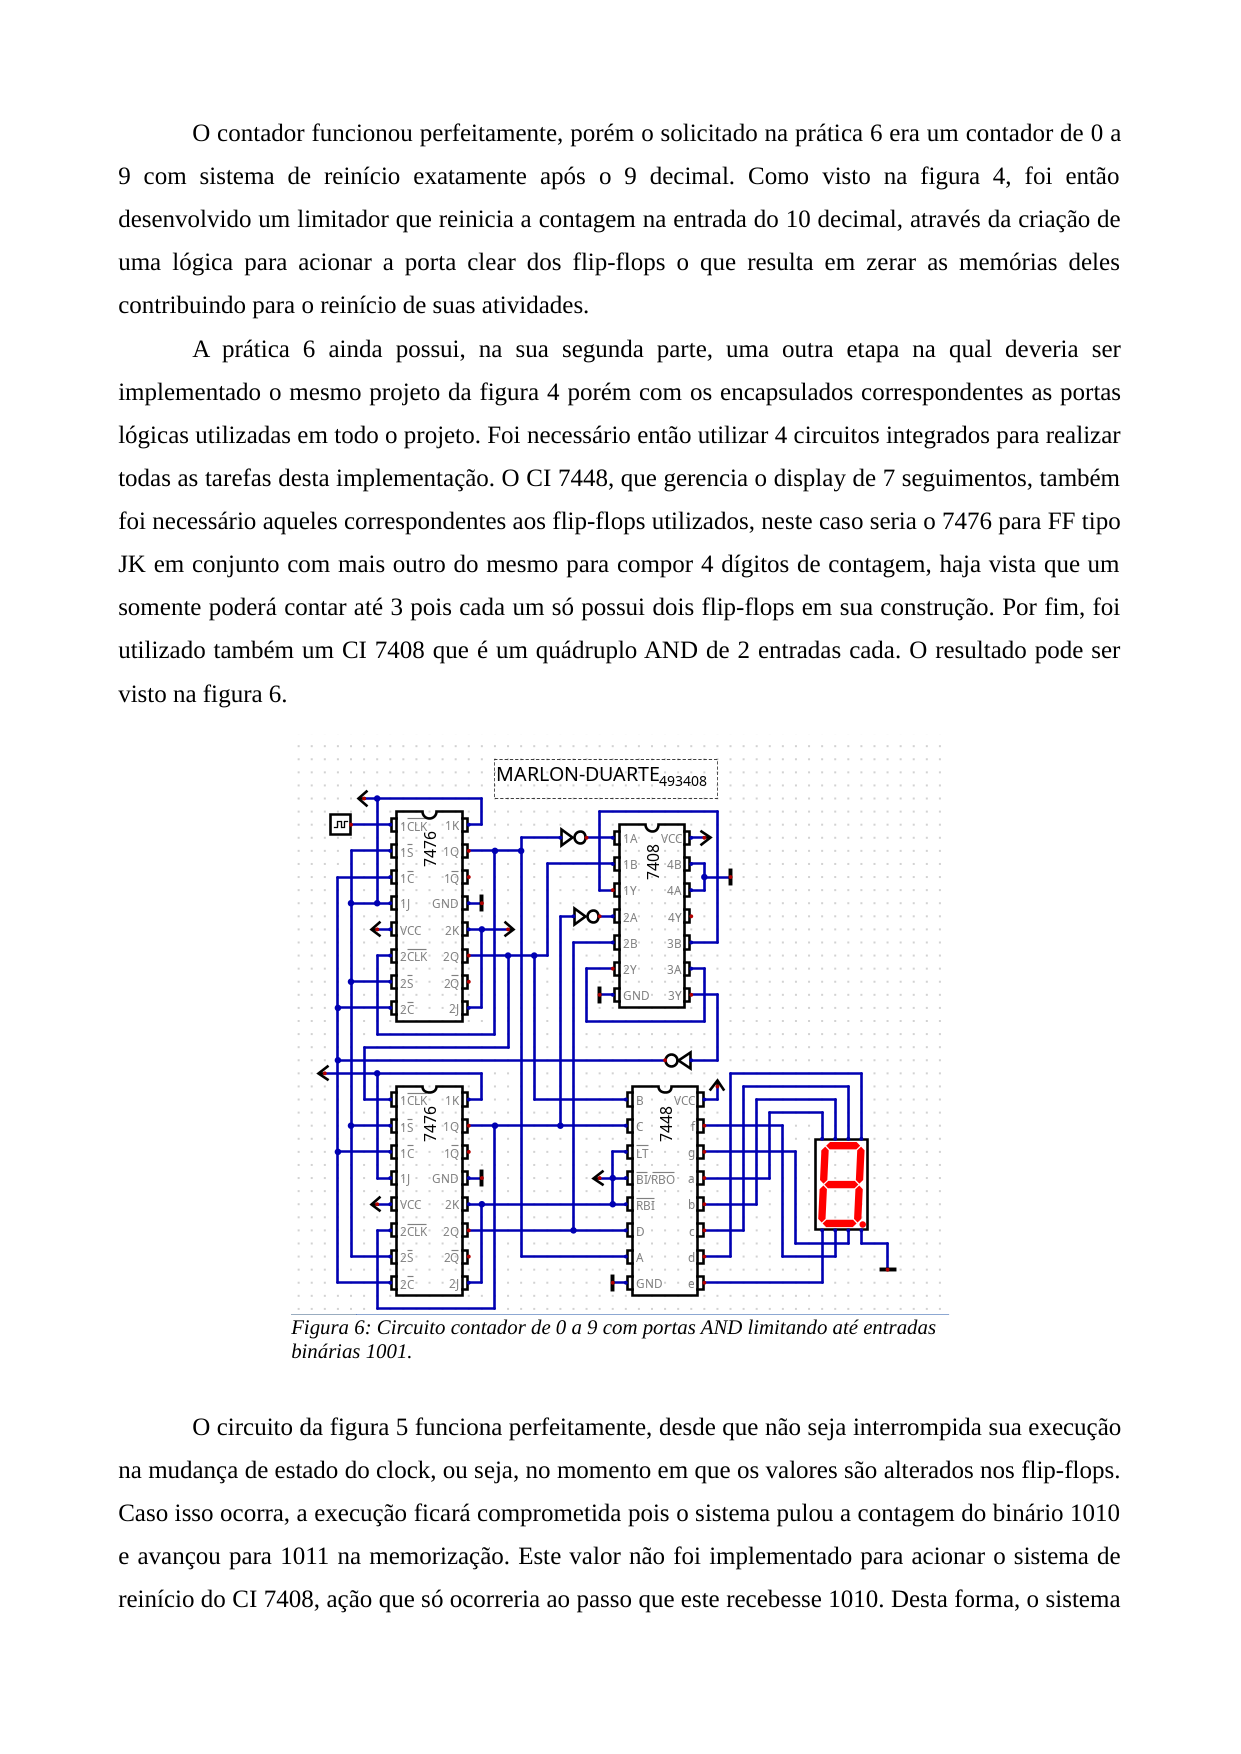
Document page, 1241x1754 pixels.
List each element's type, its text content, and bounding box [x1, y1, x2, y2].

text Figura 6: Circuito contador de 0 a 9 com portas AND limitando até entradas binárias 1001. [291, 1315, 949, 1363]
text O contador funcionou perfeitamente, porém o solicitado na prática 6 era um contador de 0 a 9 com sistema de reinício exatamente após o 9 decimal. Como visto na figura 4, foi então desenvolvido um limitador que reinicia a contagem na entrada do 10 decimal, através da criação de uma lógica para acionar a porta clear dos flip-flops o que resulta em zerar as memórias deles contribuindo para o reinício de suas atividades. [118, 118, 1122, 319]
text A prática 6 ainda possui, na sua segunda parte, uma outra etapa na qual deveria ser implementado o mesmo projeto da figura 4 porém com os encapsulados correspondentes as portas lógicas utilizadas em todo o projeto. Foi necessário então utilizar 4 circuitos integrados para realizar todas as tarefas desta implementação. O CI 7448, que gerencia o display de 7 seguimentos, também foi necessário aqueles correspondentes aos flip-flops utilizados, neste caso seria o 7476 para FF tipo JK em conjunto com mais outro do mesmo para compor 4 dígitos de contagem, haja vista que um somente poderá contar até 3 pois cada um só possui dois flip-flops em sua construção. Por fim, foi utilizado também um CI 7408 que é um quádruplo AND de 2 entradas cada. O resultado pode ser visto na figura 6. [118, 334, 1122, 707]
text O circuito da figura 5 funciona perfeitamente, desde que não seja interrompida sua execução na mudança de estado do clock, ou seja, no momento em que os valores são alterados nos flip-flops. Caso isso ocorra, a execução ficará comprometida pois o sistema pulou a contagem do binário 1010 e avançou para 1011 na memorização. Este valor não foi implementado para acionar o sistema de reinício do CI 7408, ação que só ocorreria ao passo que este recebesse 1010. Desta forma, o sistema [118, 1412, 1122, 1613]
picture [291, 734, 950, 1315]
